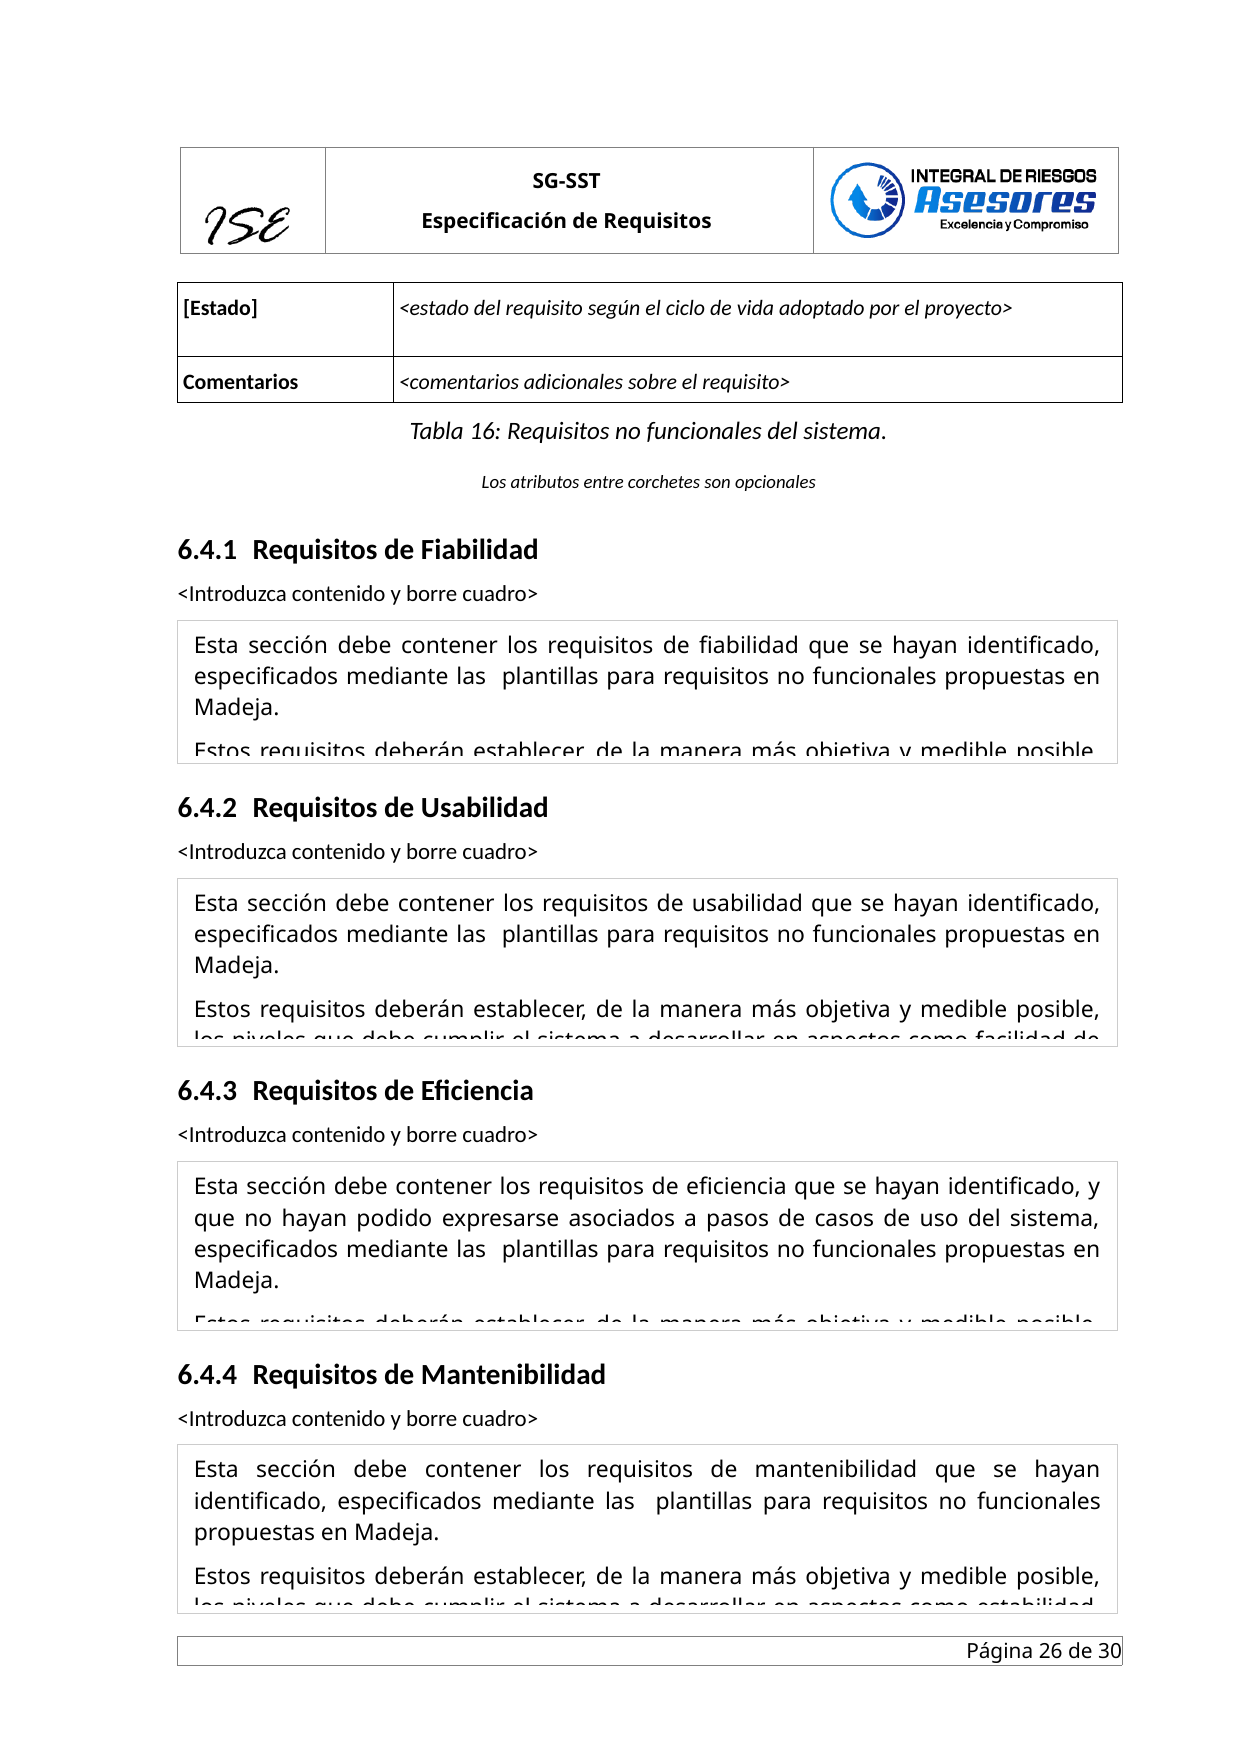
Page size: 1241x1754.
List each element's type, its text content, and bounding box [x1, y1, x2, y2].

text Estos requisitos deberán establecer, de la manera más objetiva y medible posible, los niveles que debe cumplir el sistema a desarrollar en aspectos como tiempo de respuesta. [194, 1308, 1101, 1322]
text Estos requisitos deberán establecer, de la manera más objetiva y medible posible, los niveles que debe cumplir el sistema a desarrollar en aspectos como recuperabilidad y tolerancia a fallos. [194, 735, 1101, 755]
text Esta sección debe contener los requisitos de eficiencia que se hayan identificado, y que no hayan podido expresarse asociados a pasos de casos de uso del sistema, especificados mediante las plantillas para requisitos no funcionales propuestas en Madeja. [194, 1170, 1101, 1295]
subtitle Requisitos de Mantenibilidad [177, 1356, 1122, 1391]
text <Introduzca contenido y borre cuadro> [177, 837, 1122, 865]
subtitle Requisitos de Usabilidad [177, 789, 1122, 825]
text Estos requisitos deberán establecer, de la manera más objetiva y medible posible, los niveles que debe cumplir el sistema a desarrollar en aspectos como facilidad de aprendizaje, comprensión, operatividad y atractividad. [194, 993, 1101, 1038]
text <Introduzca contenido y borre cuadro> [177, 1121, 1122, 1149]
text Esta sección debe contener los requisitos de fiabilidad que se hayan identificado, especificados mediante las plantillas para requisitos no funcionales propuestas en Madeja. [194, 628, 1101, 722]
subtitle Requisitos de Eficiencia [177, 1072, 1122, 1108]
table_cell Comentarios [178, 357, 393, 402]
table_cell <estado del requisito según el ciclo de vida adoptado por el proyecto> [394, 283, 1122, 356]
text <Introduzca contenido y borre cuadro> [177, 579, 1122, 607]
text Estos requisitos deberán establecer, de la manera más objetiva y medible posible, los niveles que debe cumplir el sistema a desarrollar en aspectos como estabilidad, facilidad de análisis, facilidad de cambio, facilidad de pruebas. [194, 1560, 1101, 1605]
text <Introduzca contenido y borre cuadro> [177, 1404, 1122, 1432]
text Los atributos entre corchetes son opcionales [177, 470, 1122, 493]
subtitle Requisitos de Fiabilidad [177, 531, 1122, 566]
table_cell [Estado] [178, 283, 393, 356]
text Tabla 16: Requisitos no funcionales del sistema. [177, 415, 1122, 445]
table_cell <comentarios adicionales sobre el requisito> [394, 357, 1122, 402]
text Esta sección debe contener los requisitos de mantenibilidad que se hayan identificado, especificados mediante las plantillas para requisitos no funcionales propuestas en Madeja. [194, 1453, 1101, 1547]
text Esta sección debe contener los requisitos de usabilidad que se hayan identificado, especificados mediante las plantillas para requisitos no funcionales propuestas en Madeja. [194, 887, 1101, 981]
